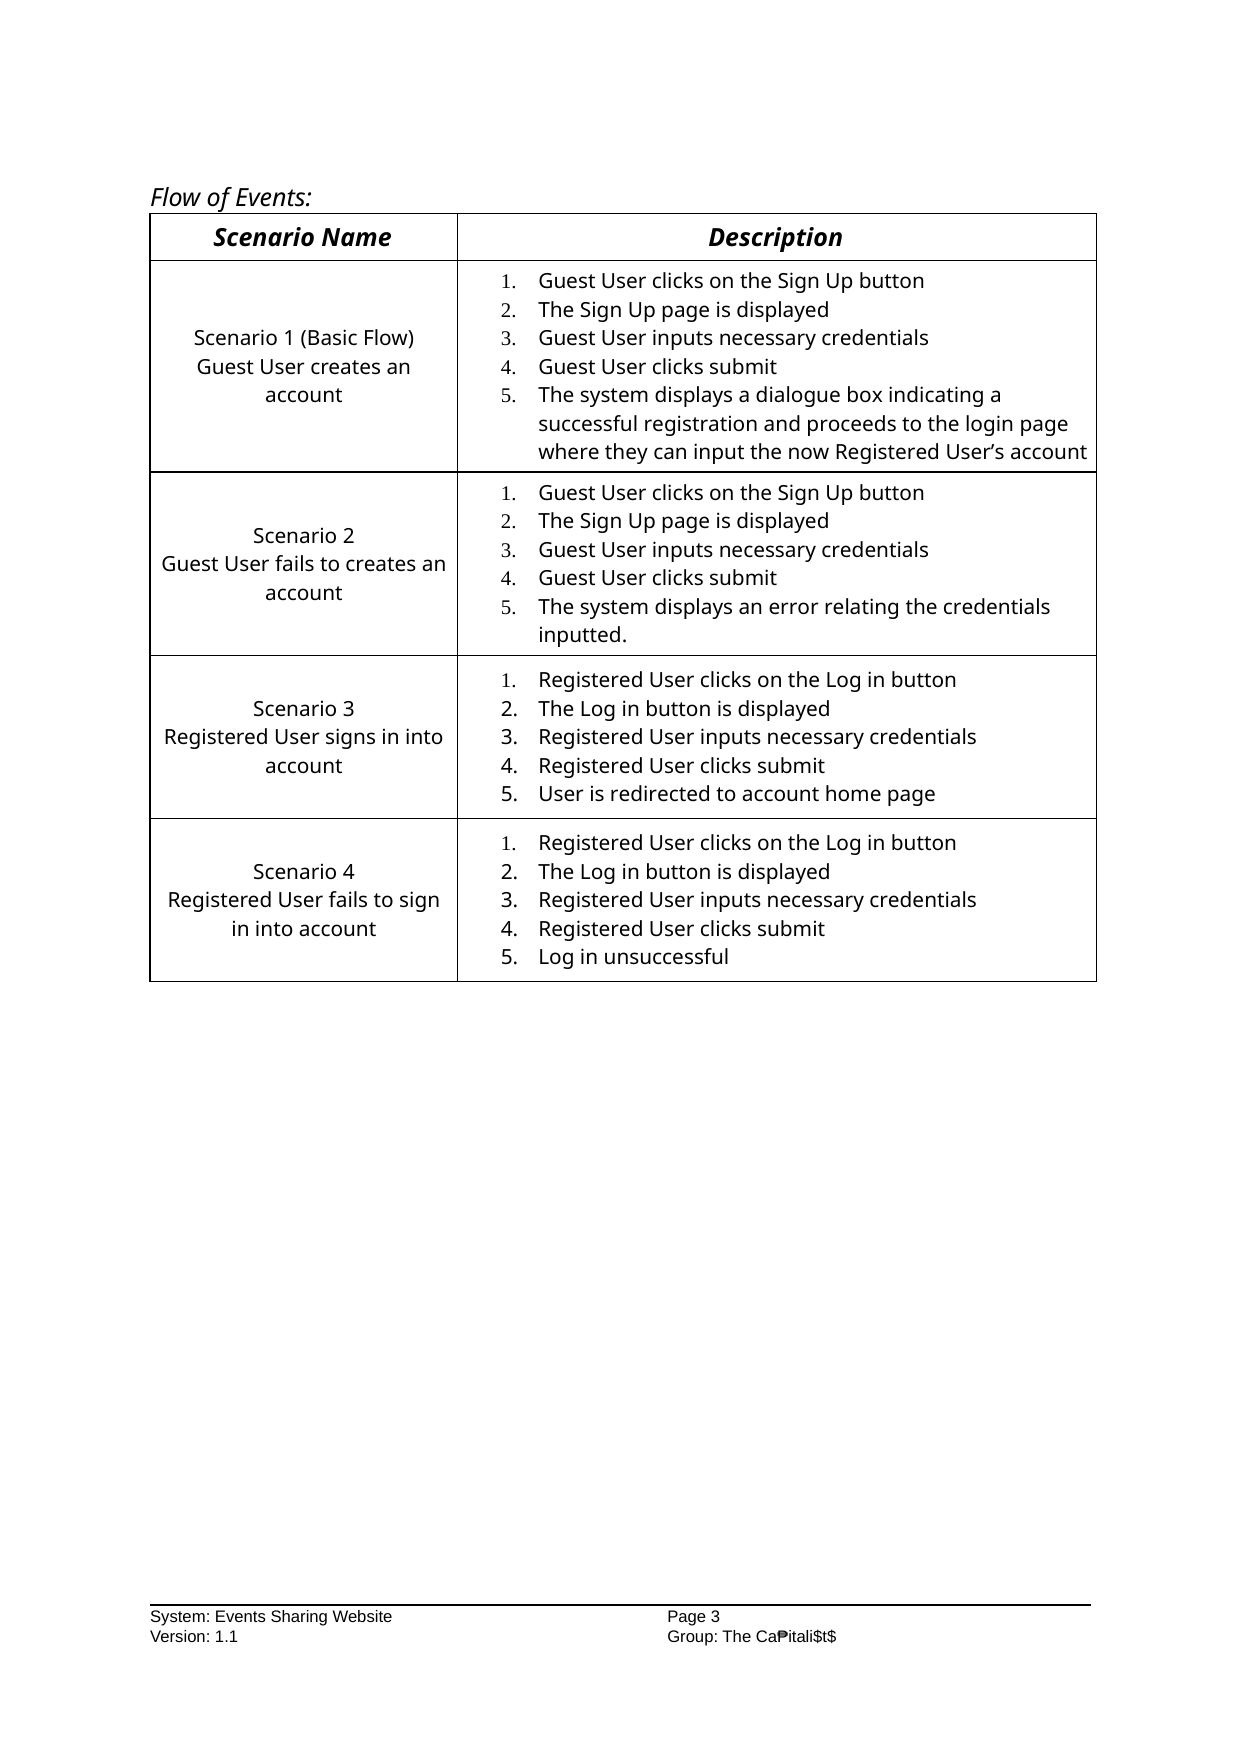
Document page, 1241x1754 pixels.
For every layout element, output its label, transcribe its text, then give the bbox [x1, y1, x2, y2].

table_cell Guest User clicks on the Sign Up button The Sign Up page is displayed Guest User inputs necessary credentials Guest User clicks submit The system displays an error relating the credentials inputted. [458, 473, 1096, 654]
table_cell Scenario 2 Guest User fails to creates an account [151, 473, 457, 654]
table_cell Registered User clicks on the Log in button The Log in button is displayed Registered User inputs necessary credentials Registered User clicks submit User is redirected to account home page [458, 656, 1096, 817]
table_header Scenario Name [151, 214, 457, 260]
table_cell Scenario 4 Registered User fails to sign in into account [151, 819, 457, 981]
table_cell Guest User clicks on the Sign Up button The Sign Up page is displayed Guest User inputs necessary credentials Guest User clicks submit The system displays a dialogue box indicating a successful registration and proceeds to the login page where they can input the now Registered User’s account [458, 261, 1096, 471]
table_cell Registered User clicks on the Log in button The Log in button is displayed Registered User inputs necessary credentials Registered User clicks submit Log in unsuccessful [458, 819, 1096, 981]
table_header Description [458, 214, 1096, 260]
table_cell Scenario 3 Registered User signs in into account [151, 656, 457, 817]
table_cell Scenario 1 (Basic Flow) Guest User creates an account [151, 261, 457, 471]
text Flow of Events: [150, 179, 1091, 213]
